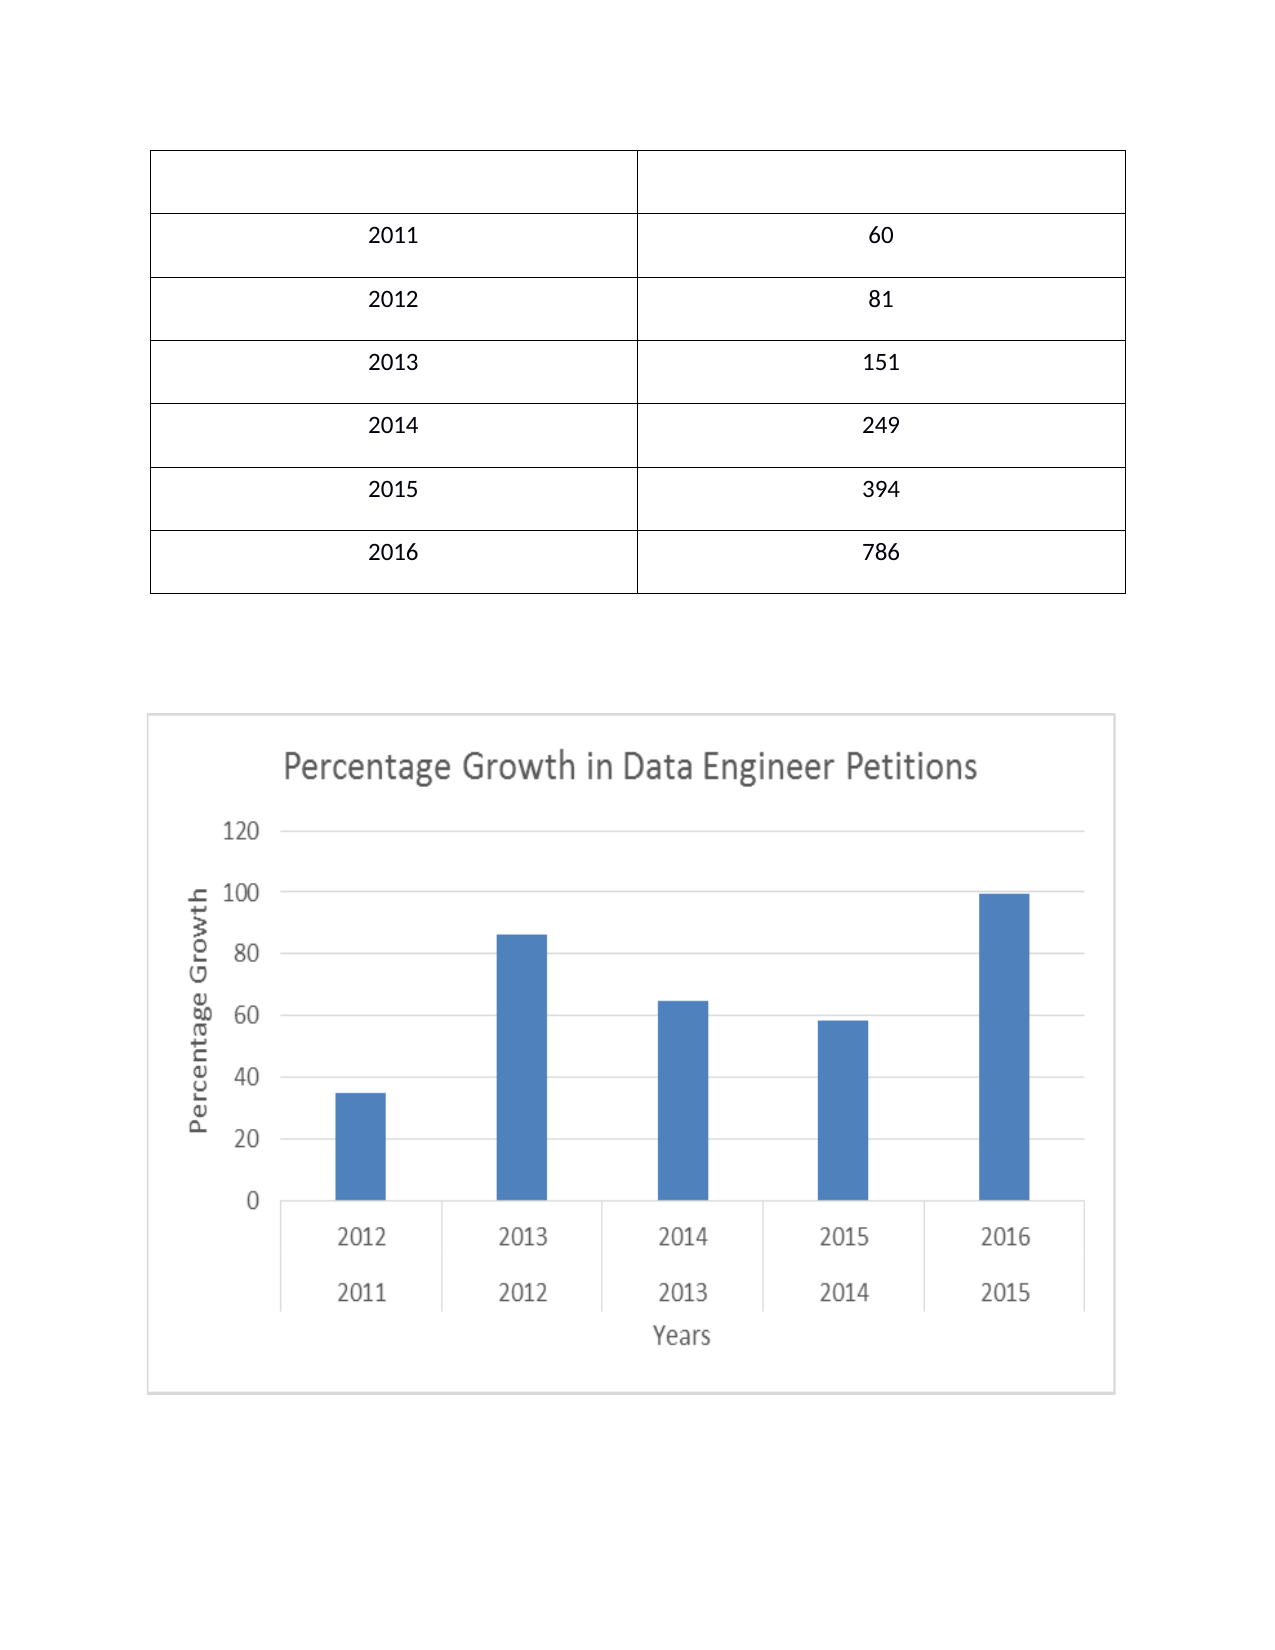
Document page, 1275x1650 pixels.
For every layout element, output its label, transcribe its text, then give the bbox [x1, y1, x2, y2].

table_header [151, 151, 637, 213]
table_cell 151 [638, 341, 1125, 403]
table_header [638, 151, 1125, 213]
table_cell 2012 [151, 278, 637, 340]
table_cell 2013 [151, 341, 637, 403]
table_cell 2011 [151, 214, 637, 277]
table_cell 394 [638, 468, 1125, 530]
table_cell 2016 [151, 531, 637, 593]
table_cell 60 [638, 214, 1125, 277]
picture [146, 713, 1116, 1395]
table_cell 249 [638, 404, 1125, 467]
table_cell 2014 [151, 404, 637, 467]
table_cell 2015 [151, 468, 637, 530]
table_cell 81 [638, 278, 1125, 340]
table_cell 786 [638, 531, 1125, 593]
